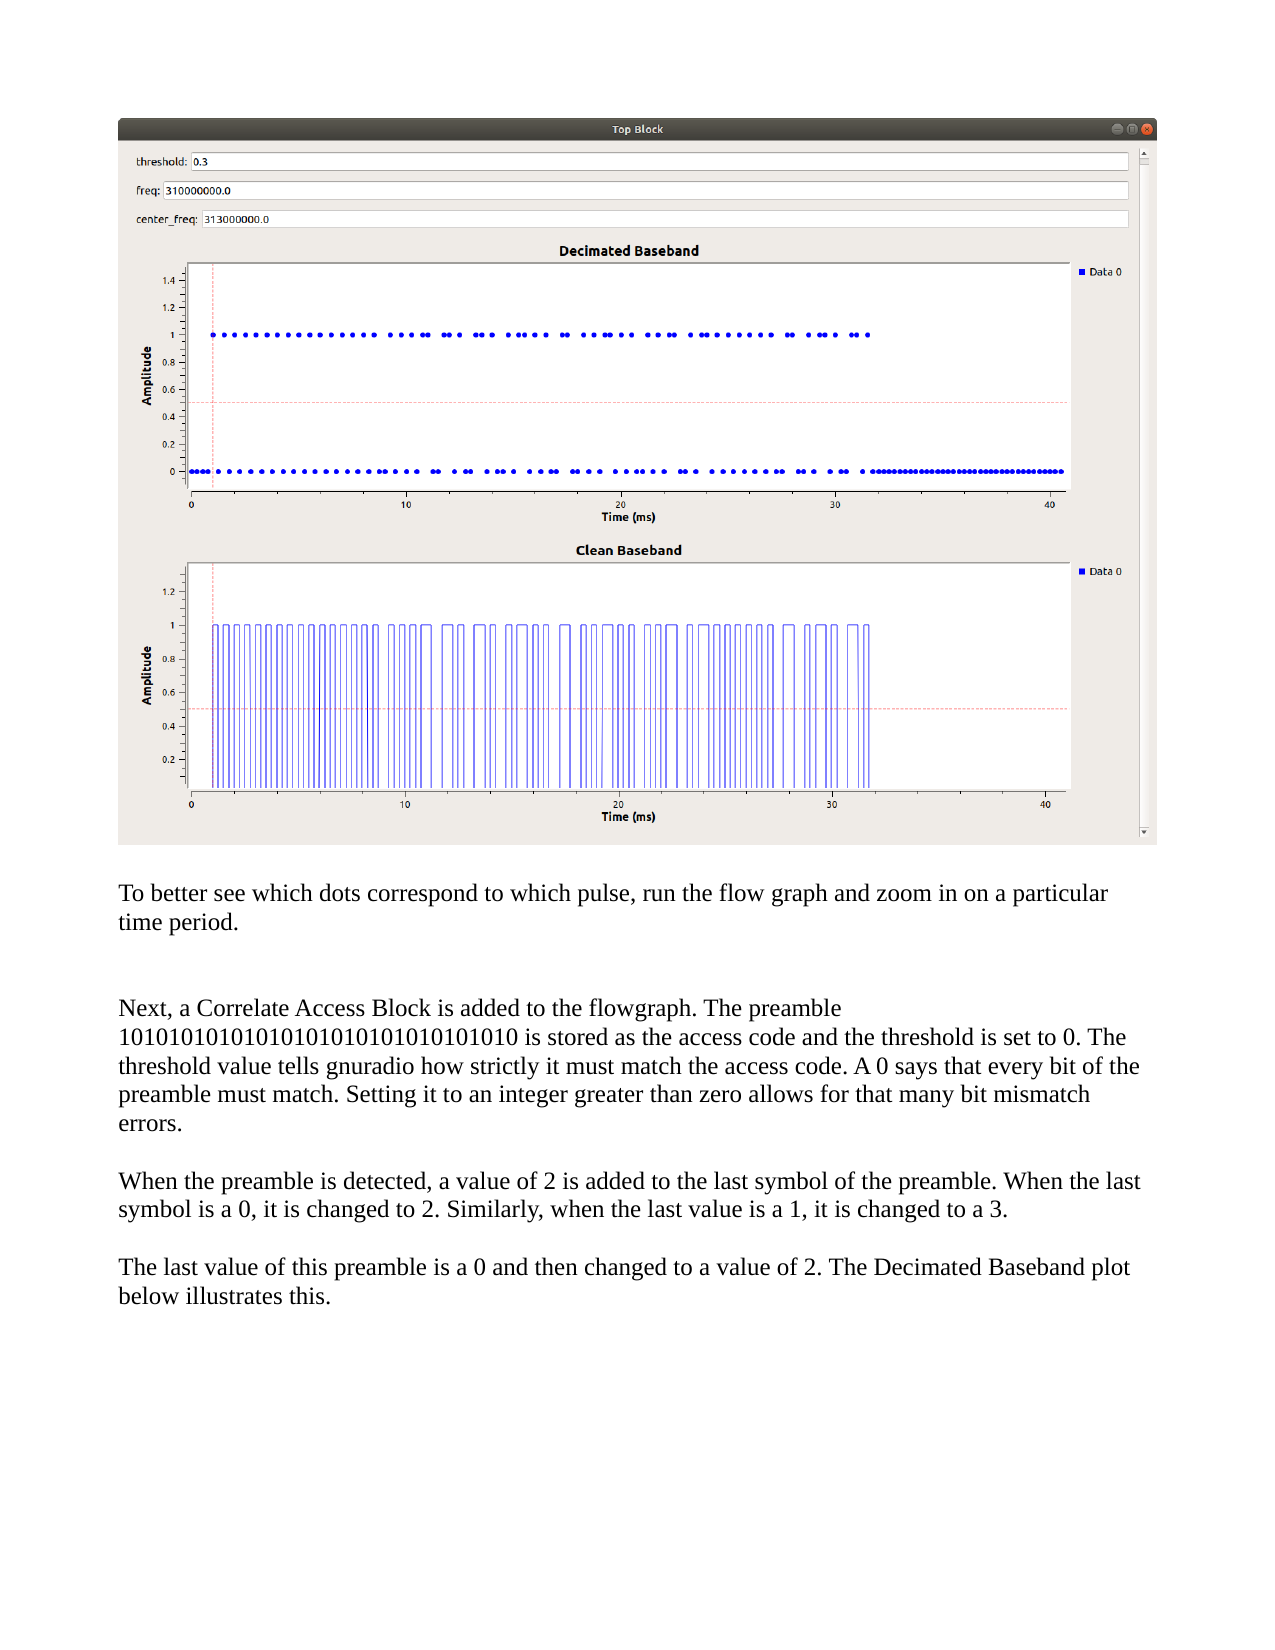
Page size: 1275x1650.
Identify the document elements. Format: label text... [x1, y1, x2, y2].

text To better see which dots correspond to which pulse, run the flow graph and zoom in on a particular time period. [118, 878, 1157, 936]
text When the preamble is detected, a value of 2 is added to the last symbol of the preamble. When the last symbol is a 0, it is changed to 2. Similarly, when the last value is a 1, it is changed to a 3. [118, 1166, 1157, 1223]
picture [118, 118, 1157, 845]
text Next, a Correlate Access Block is added to the flowgraph. The preamble 10101010101010101010101010101010 is stored as the access code and the threshold is set to 0. The threshold value tells gnuradio how strictly it must match the access code. A 0 says that every bit of the preamble must match. Setting it to an integer greater than zero allows for that many bit mismatch errors. [118, 993, 1157, 1137]
text The last value of this preamble is a 0 and then changed to a value of 2. The Decimated Baseband plot below illustrates this. [118, 1252, 1157, 1309]
